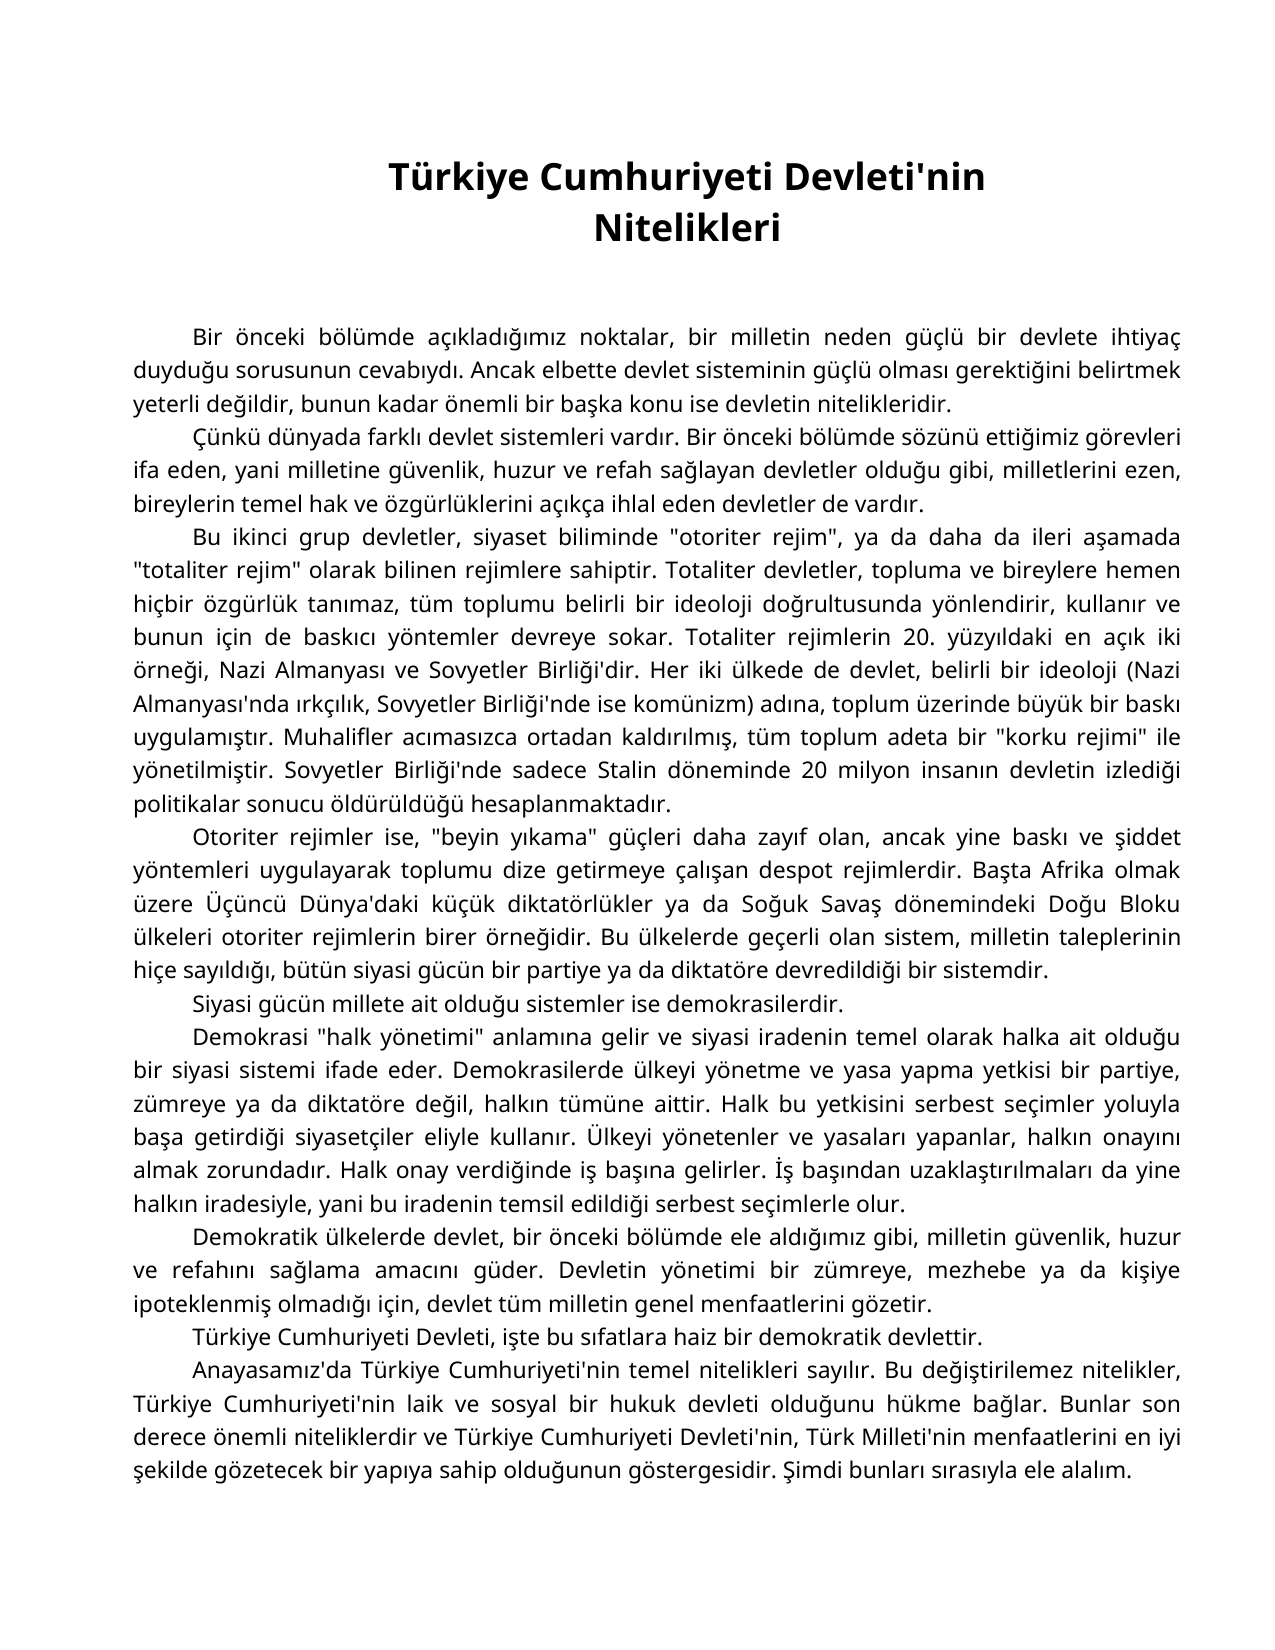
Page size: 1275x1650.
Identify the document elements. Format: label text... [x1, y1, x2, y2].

text Otoriter rejimler ise, "beyin yıkama" güçleri daha zayıf olan, ancak yine baskı ve şiddet yöntemleri uygulayarak toplumu dize getirmeye çalışan despot rejimlerdir. Başta Afrika olmak üzere Üçüncü Dünya'daki küçük diktatörlükler ya da Soğuk Savaş dönemindeki Doğu Bloku ülkeleri otoriter rejimlerin birer örneğidir. Bu ülkelerde geçerli olan sistem, milletin taleplerinin hiçe sayıldığı, bütün siyasi gücün bir partiye ya da diktatöre devredildiği bir sistemdir. [133, 819, 1182, 985]
text Nitelikleri [133, 201, 1182, 252]
text Türkiye Cumhuriyeti Devleti'nin [133, 150, 1182, 201]
text Türkiye Cumhuriyeti Devleti, işte bu sıfatlara haiz bir demokratik devlettir. [133, 1319, 1182, 1352]
text Anayasamız'da Türkiye Cumhuriyeti'nin temel nitelikleri sayılır. Bu değiştirilemez nitelikler, Türkiye Cumhuriyeti'nin laik ve sosyal bir hukuk devleti olduğunu hükme bağlar. Bunlar son derece önemli niteliklerdir ve Türkiye Cumhuriyeti Devleti'nin, Türk Milleti'nin menfaatlerini en iyi şekilde gözetecek bir yapıya sahip olduğunun göstergesidir. Şimdi bunları sırasıyla ele alalım. [133, 1352, 1182, 1485]
text Demokrasi "halk yönetimi" anlamına gelir ve siyasi iradenin temel olarak halka ait olduğu bir siyasi sistemi ifade eder. Demokrasilerde ülkeyi yönetme ve yasa yapma yetkisi bir partiye, zümreye ya da diktatöre değil, halkın tümüne aittir. Halk bu yetkisini serbest seçimler yoluyla başa getirdiği siyasetçiler eliyle kullanır. Ülkeyi yönetenler ve yasaları yapanlar, halkın onayını almak zorundadır. Halk onay verdiğinde iş başına gelirler. İş başından uzaklaştırılmaları da yine halkın iradesiyle, yani bu iradenin temsil edildiği serbest seçimlerle olur. [133, 1019, 1182, 1219]
text Siyasi gücün millete ait olduğu sistemler ise demokrasilerdir. [133, 985, 1182, 1019]
text Demokratik ülkelerde devlet, bir önceki bölümde ele aldığımız gibi, milletin güvenlik, huzur ve refahını sağlama amacını güder. Devletin yönetimi bir zümreye, mezhebe ya da kişiye ipoteklenmiş olmadığı için, devlet tüm milletin genel menfaatlerini gözetir. [133, 1219, 1182, 1319]
text Bu ikinci grup devletler, siyaset biliminde "otoriter rejim", ya da daha da ileri aşamada "totaliter rejim" olarak bilinen rejimlere sahiptir. Totaliter devletler, topluma ve bireylere hemen hiçbir özgürlük tanımaz, tüm toplumu belirli bir ideoloji doğrultusunda yönlendirir, kullanır ve bunun için de baskıcı yöntemler devreye sokar. Totaliter rejimlerin 20. yüzyıldaki en açık iki örneği, Nazi Almanyası ve Sovyetler Birliği'dir. Her iki ülkede de devlet, belirli bir ideoloji (Nazi Almanyası'nda ırkçılık, Sovyetler Birliği'nde ise komünizm) adına, toplum üzerinde büyük bir baskı uygulamıştır. Muhalifler acımasızca ortadan kaldırılmış, tüm toplum adeta bir "korku rejimi" ile yönetilmiştir. Sovyetler Birliği'nde sadece Stalin döneminde 20 milyon insanın devletin izlediği politikalar sonucu öldürüldüğü hesaplanmaktadır. [133, 519, 1182, 819]
text Bir önceki bölümde açıkladığımız noktalar, bir milletin neden güçlü bir devlete ihtiyaç duyduğu sorusunun cevabıydı. Ancak elbette devlet sisteminin güçlü olması gerektiğini belirtmek yeterli değildir, bunun kadar önemli bir başka konu ise devletin nitelikleridir. [133, 319, 1182, 419]
text Çünkü dünyada farklı devlet sistemleri vardır. Bir önceki bölümde sözünü ettiğimiz görevleri ifa eden, yani milletine güvenlik, huzur ve refah sağlayan devletler olduğu gibi, milletlerini ezen, bireylerin temel hak ve özgürlüklerini açıkça ihlal eden devletler de vardır. [133, 419, 1182, 519]
